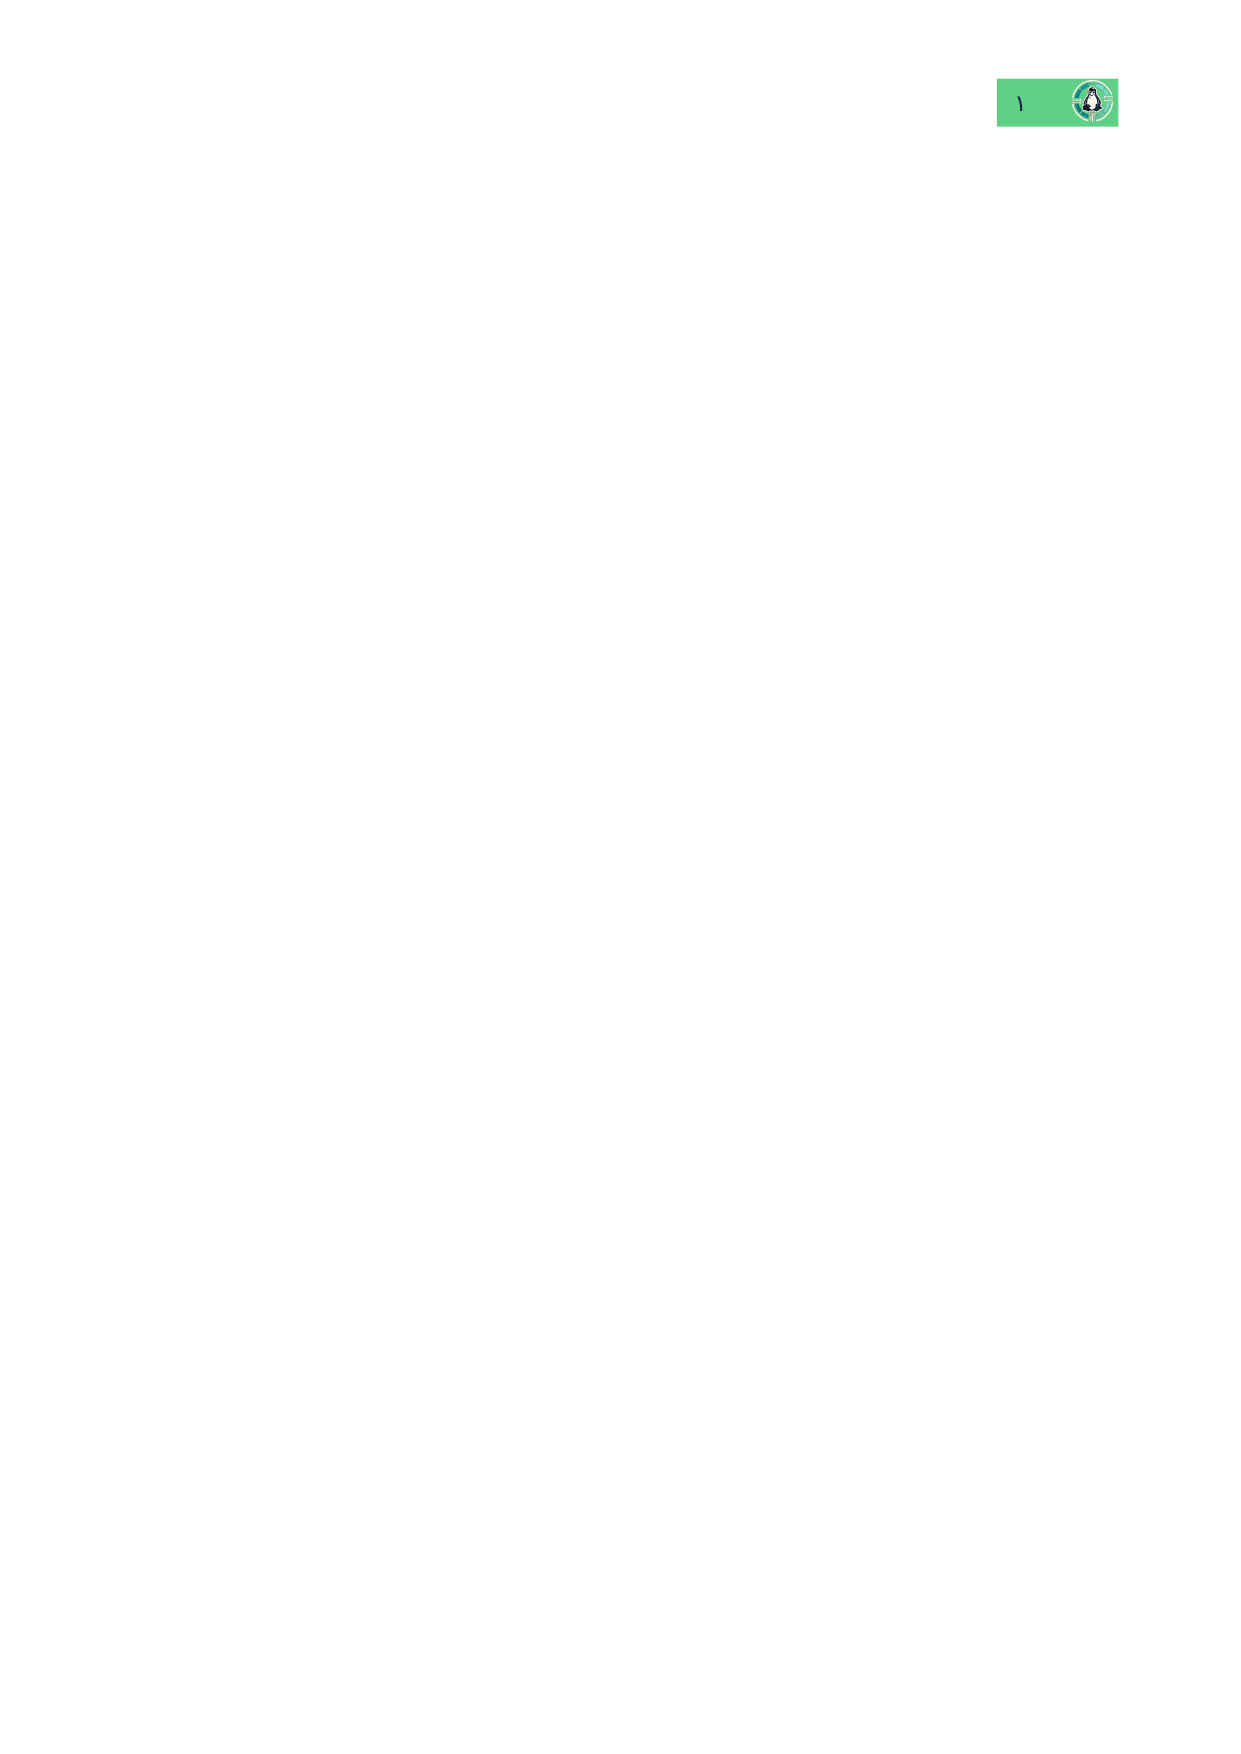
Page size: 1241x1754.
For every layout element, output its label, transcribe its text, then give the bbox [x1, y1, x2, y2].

text ١ [1014, 90, 1119, 116]
picture [1060, 116, 1117, 125]
picture [1060, 68, 1117, 90]
